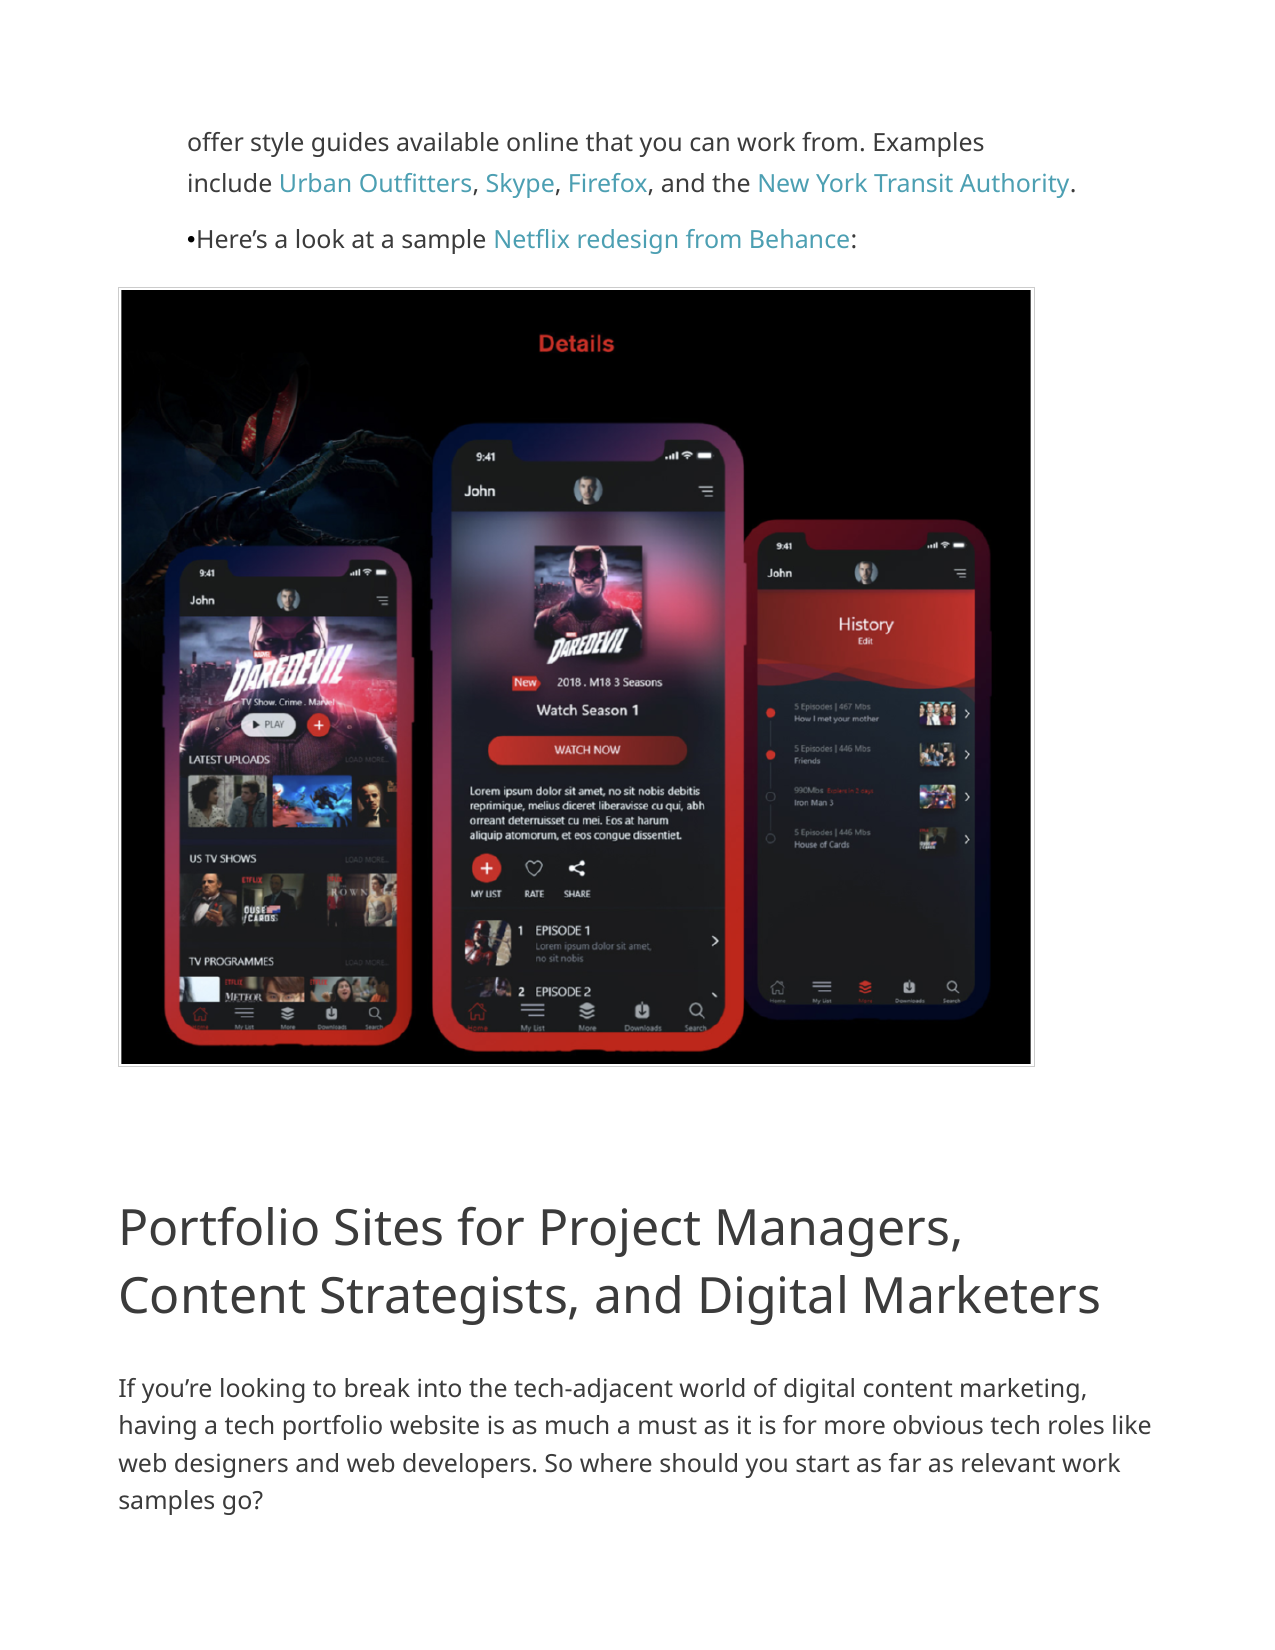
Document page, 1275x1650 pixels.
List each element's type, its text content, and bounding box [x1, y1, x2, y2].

subtitle Portfolio Sites for Project Managers, Content Strategists, and Digital Marketers [118, 1192, 1157, 1328]
list Here’s a look at a sample Netflix redesign from Behance: [149, 215, 1157, 256]
picture [121, 290, 1031, 1064]
list offer style guides available online that you can work from. Examples include Urban Outfitters, Skype, Firefox, and the New York Transit Authority. [149, 118, 1157, 199]
text If you’re looking to break into the tech-adjacent world of digital content marketing, having a tech portfolio website is as much a must as it is for more obvious tech roles like web designers and web developers. So where should you start as far as relevant work samples go? [118, 1367, 1157, 1517]
